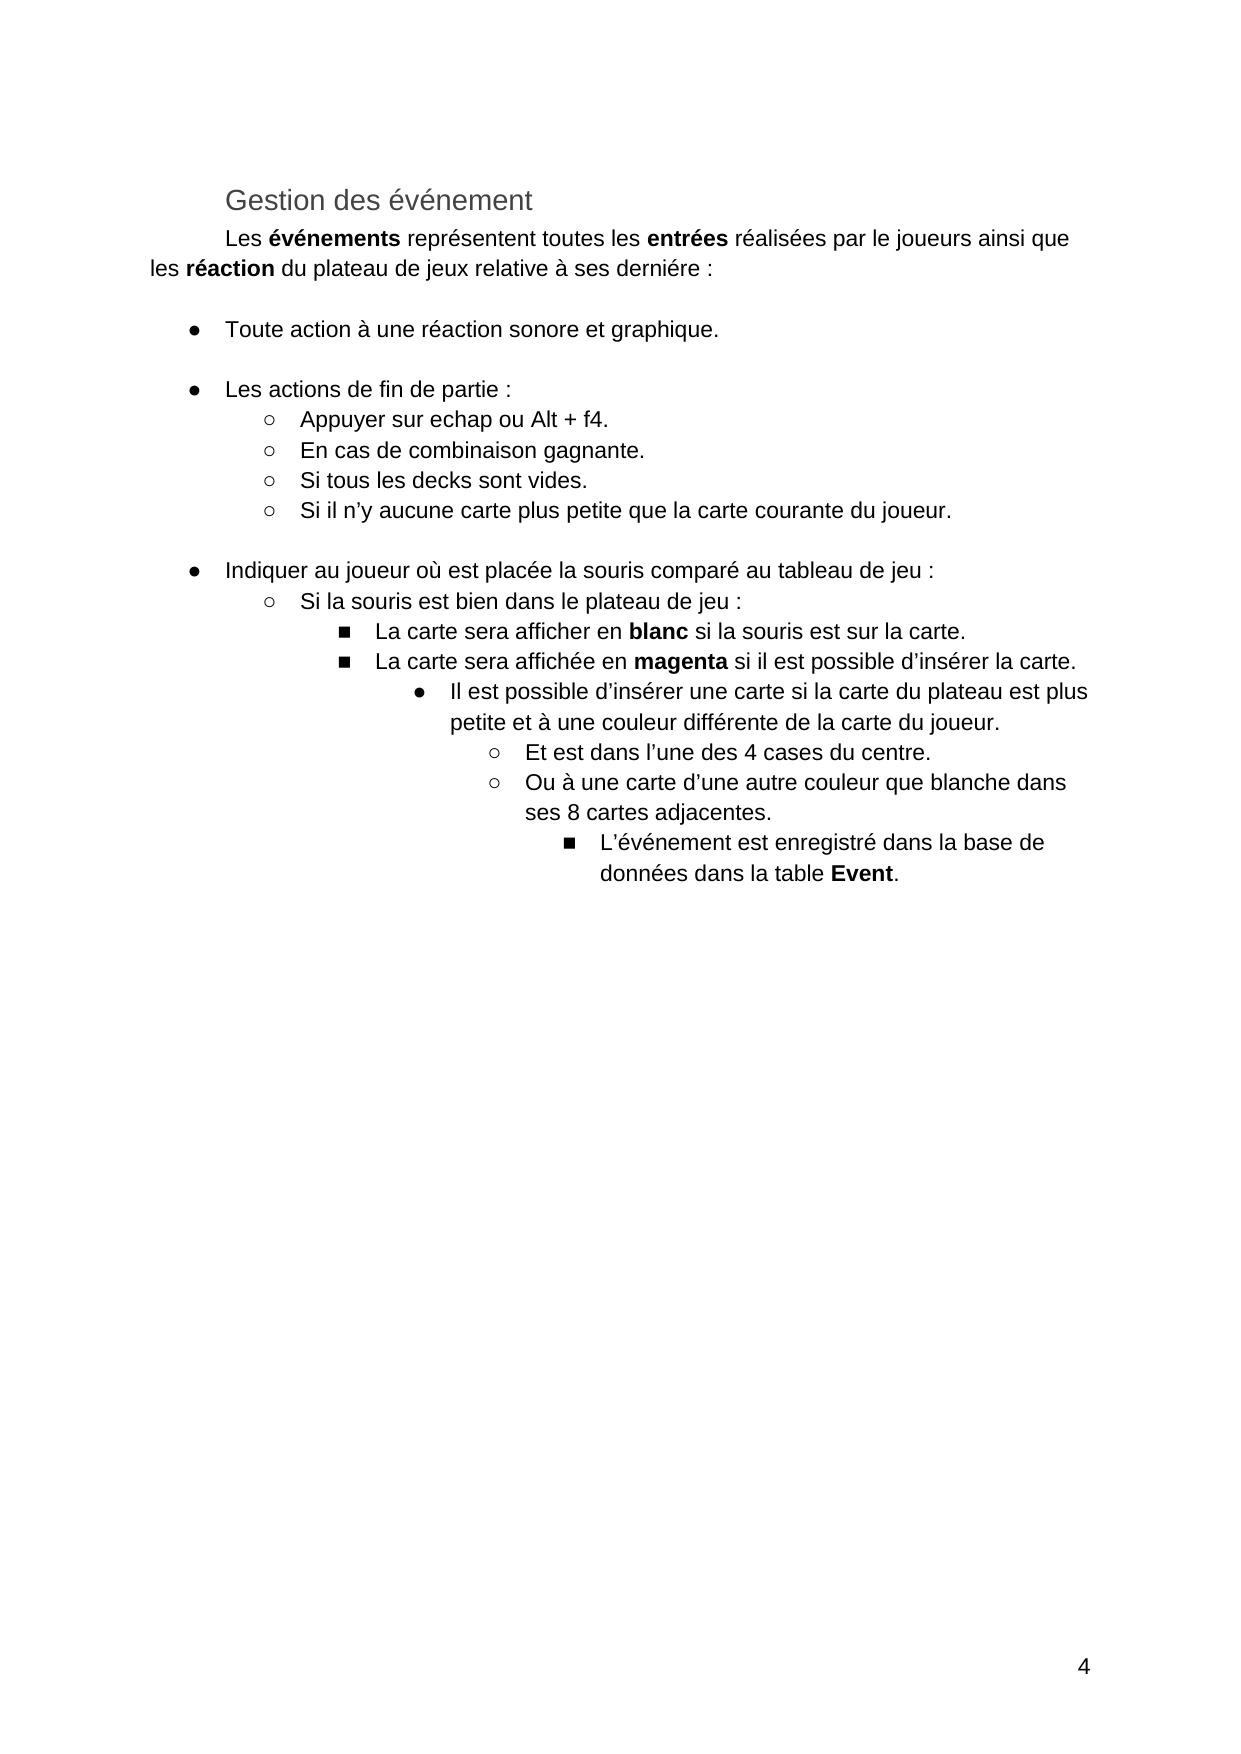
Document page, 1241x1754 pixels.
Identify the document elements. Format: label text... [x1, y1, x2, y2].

list Toute action à une réaction sonore et graphique. [187, 316, 1090, 342]
list Et est dans l’une des 4 cases du centre. [487, 739, 1090, 765]
list Si la souris est bien dans le plateau de jeu : [262, 588, 1090, 614]
list Indiquer au joueur où est placée la souris comparé au tableau de jeu : [187, 557, 1090, 584]
list La carte sera afficher en blanc si la souris est sur la carte. [337, 618, 1090, 644]
list En cas de combinaison gagnante. [262, 437, 1090, 463]
list Si tous les decks sont vides. [262, 467, 1090, 493]
list L’événement est enregistré dans la base de données dans la table Event. [562, 829, 1090, 886]
list Il est possible d’insérer une carte si la carte du plateau est plus petite et à une couleur différente de la carte du joueur. [412, 678, 1090, 735]
list Ou à une carte d’une autre couleur que blanche dans ses 8 cartes adjacentes. [487, 769, 1090, 826]
list Les actions de fin de partie : [187, 376, 1090, 403]
list La carte sera affichée en magenta si il est possible d’insérer la carte. [337, 648, 1090, 674]
text Les événements représentent toutes les entrées réalisées par le joueurs ainsi que les réaction du plateau de jeux relative à ses derniére : [150, 225, 1090, 282]
list Si il n’y aucune carte plus petite que la carte courante du joueur. [262, 497, 1090, 523]
list Appuyer sur echap ou Alt + f4. [262, 406, 1090, 433]
subtitle Gestion des événement [150, 183, 1090, 217]
